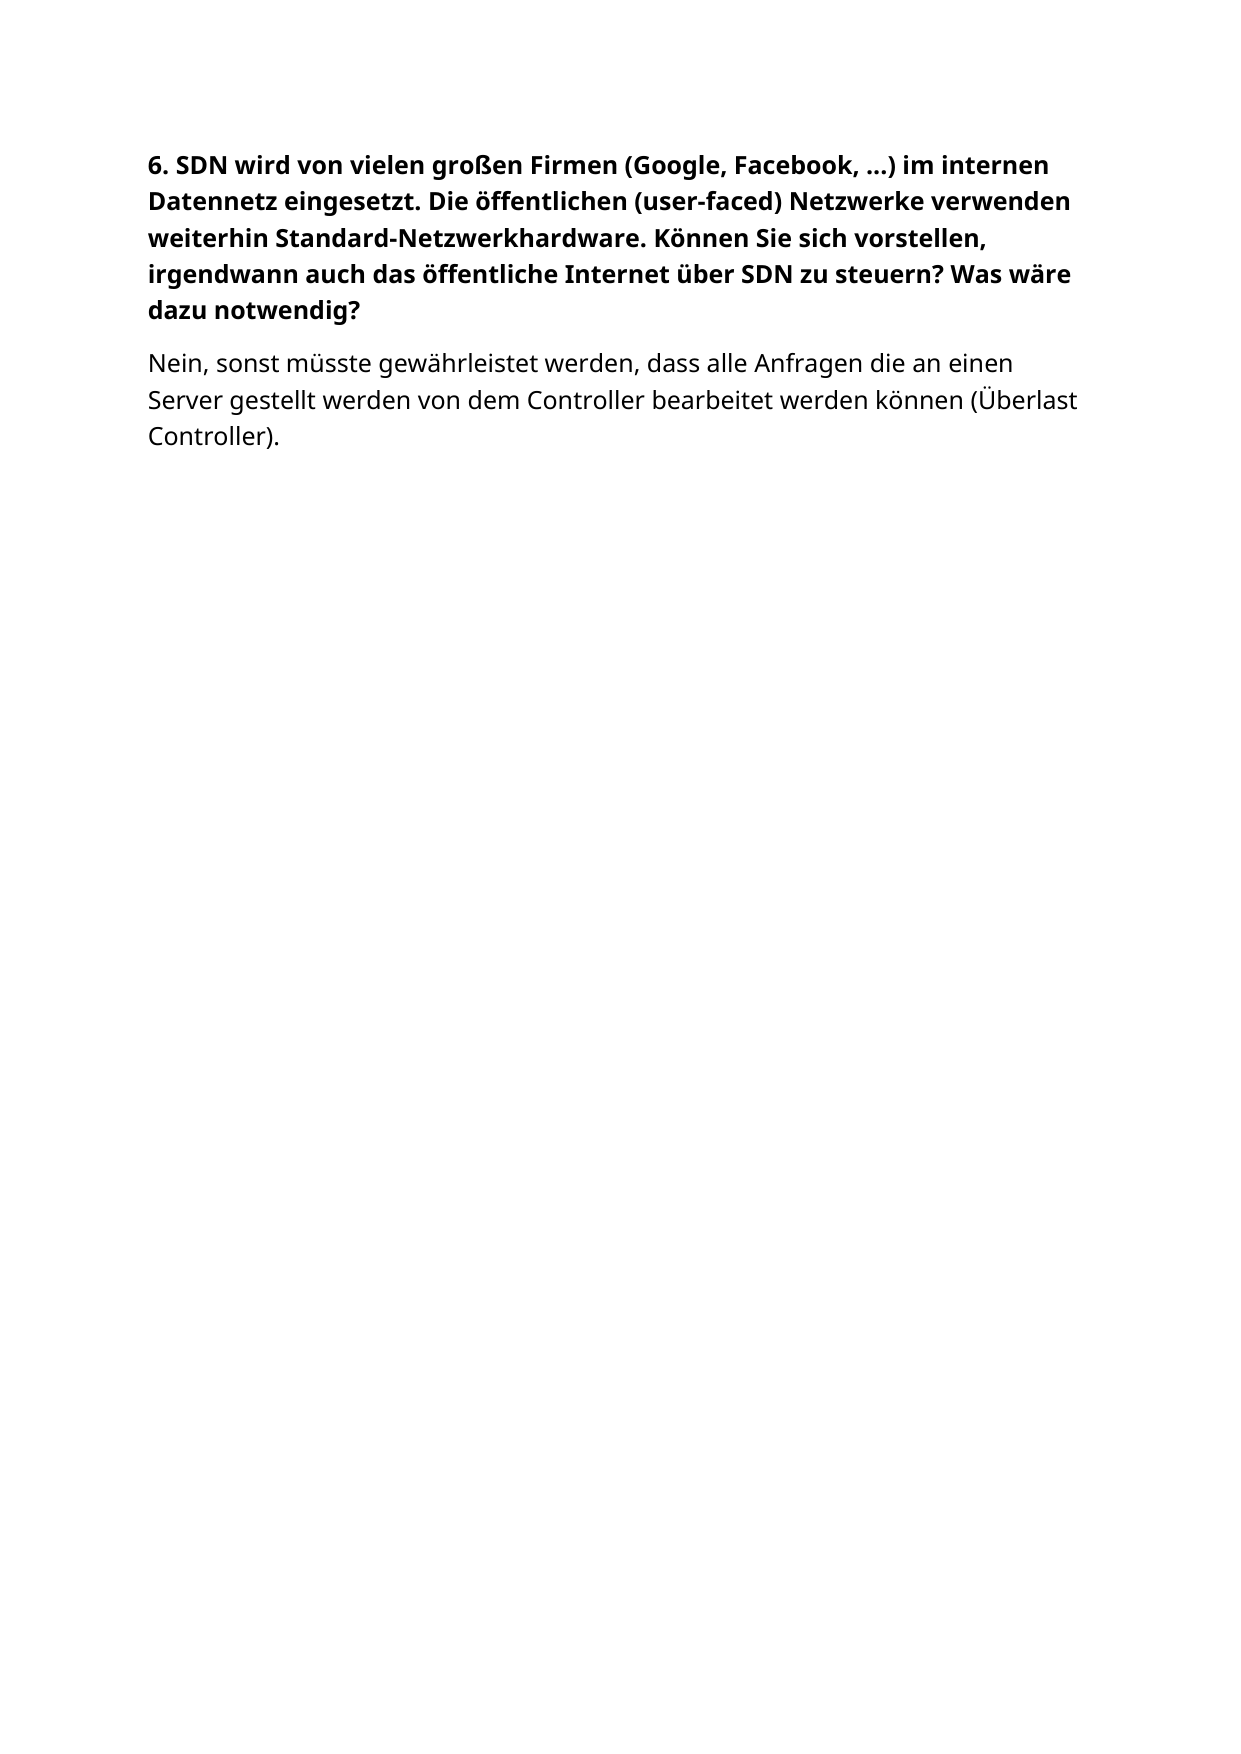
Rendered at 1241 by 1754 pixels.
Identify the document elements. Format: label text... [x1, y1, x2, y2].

text Nein, sonst müsste gewährleistet werden, dass alle Anfragen die an einen Server gestellt werden von dem Controller bearbeitet werden können (Überlast Controller). [148, 346, 1093, 453]
text 6. SDN wird von vielen großen Firmen (Google, Facebook, ...) im internen Datennetz eingesetzt. Die öffentlichen (user-faced) Netzwerke verwenden weiterhin Standard-Netzwerkhardware. Können Sie sich vorstellen, irgendwann auch das öffentliche Internet über SDN zu steuern? Was wäre dazu notwendig? [148, 148, 1093, 327]
